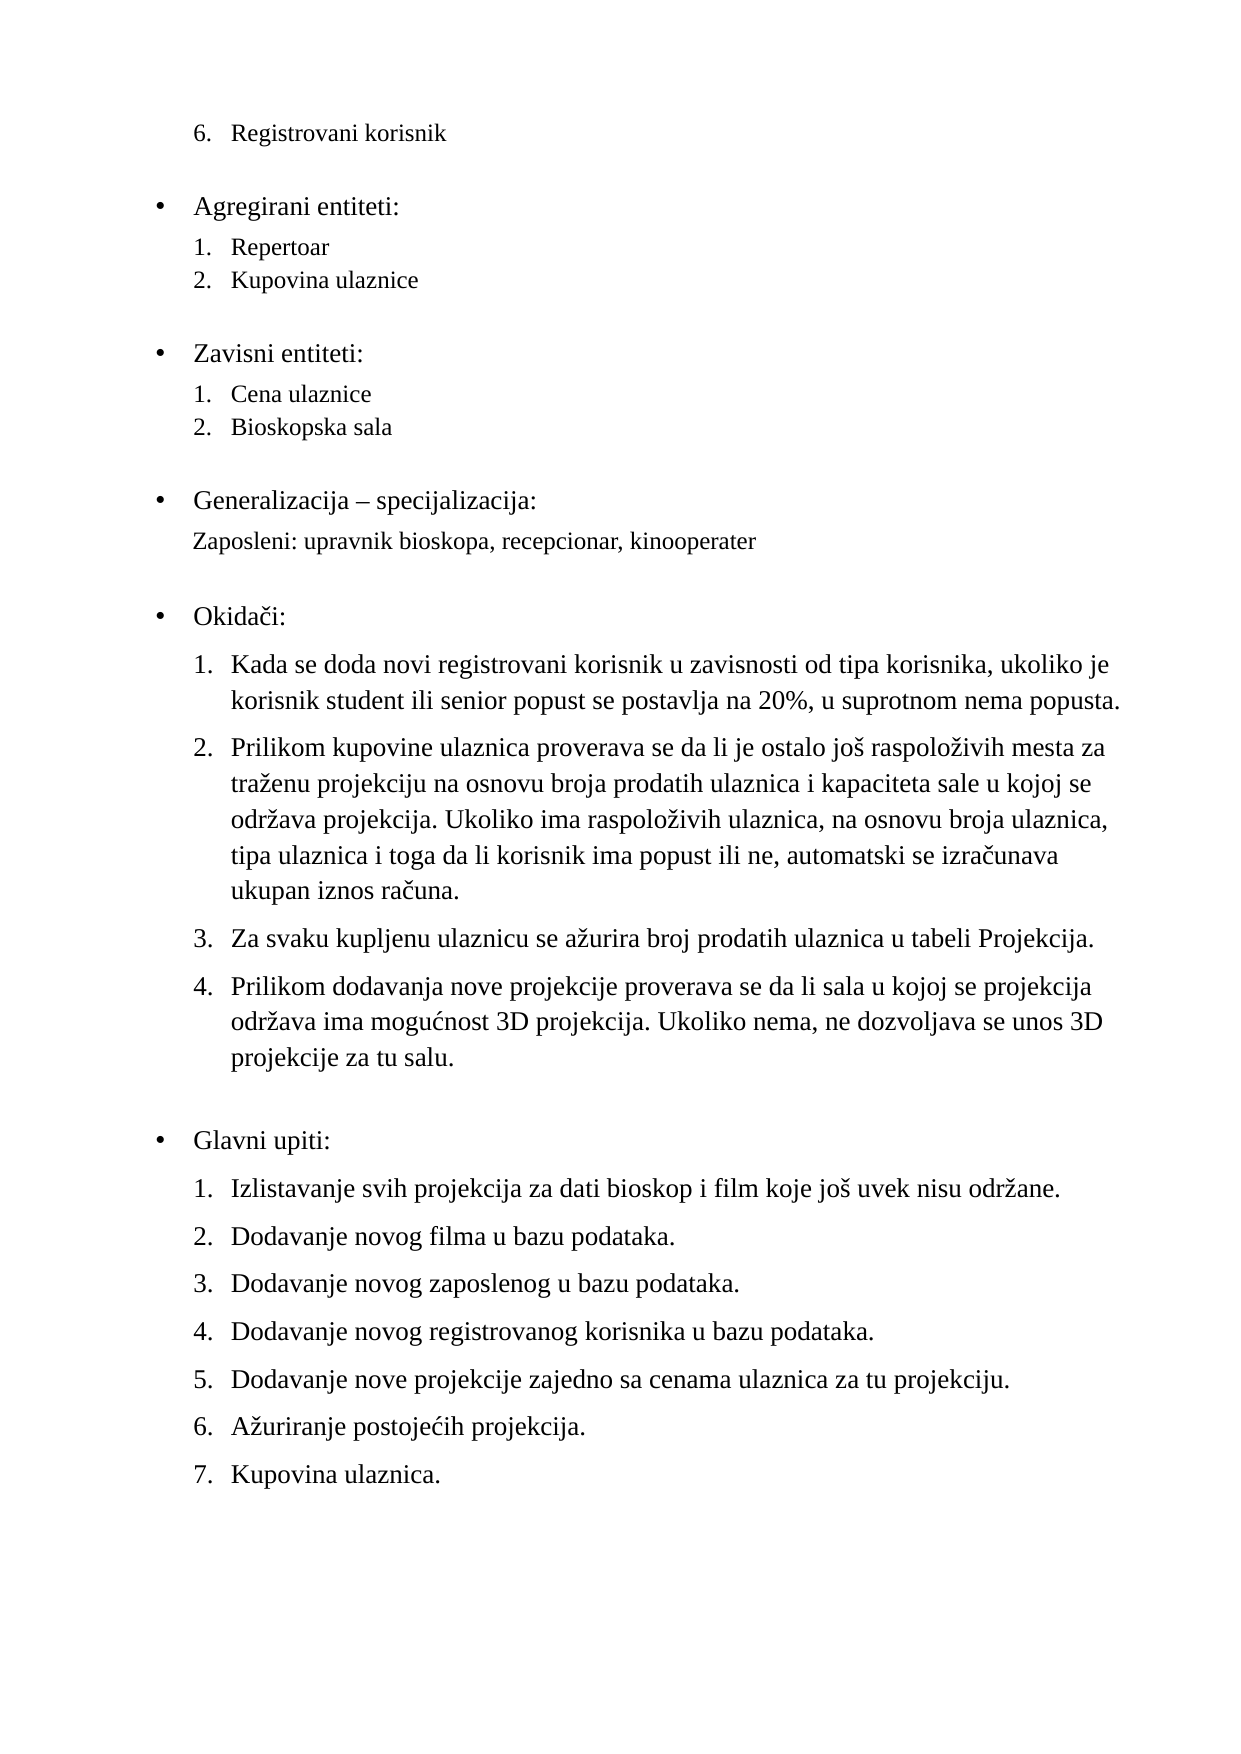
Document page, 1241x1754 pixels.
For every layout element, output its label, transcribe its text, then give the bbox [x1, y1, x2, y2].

list Kupovina ulaznica. [193, 1458, 1122, 1489]
list Agregirani entiteti: [156, 190, 1122, 221]
list Prilikom kupovine ulaznica proverava se da li je ostalo još raspoloživih mesta za traženu projekciju na osnovu broja prodatih ulaznica i kapaciteta sale u kojoj se održava projekcija. Ukoliko ima raspoloživih ulaznica, na osnovu broja ulaznica, tipa ulaznica i toga da li korisnik ima popust ili ne, automatski se izračunava ukupan iznos računa. [193, 732, 1122, 906]
list Glavni upiti: [156, 1124, 1122, 1156]
list Ažuriranje postojećih projekcija. [193, 1410, 1122, 1441]
list Za svaku kupljenu ulaznicu se ažurira broj prodatih ulaznica u tabeli Projekcija. [193, 922, 1122, 953]
list Dodavanje novog registrovanog korisnika u bazu podataka. [193, 1315, 1122, 1346]
list Cena ulaznice [193, 379, 1122, 408]
list Generalizacija – specijalizacija: [156, 484, 1122, 515]
list Repertoar [193, 232, 1122, 261]
list Bioskopska sala [193, 412, 1122, 441]
list Registrovani korisnik [193, 118, 1122, 147]
list Dodavanje novog zaposlenog u bazu podataka. [193, 1267, 1122, 1299]
list Kada se doda novi registrovani korisnik u zavisnosti od tipa korisnika, ukoliko je korisnik student ili senior popust se postavlja na 20%, u suprotnom nema popusta. [193, 648, 1122, 715]
list Okidači: [156, 600, 1122, 632]
list Dodavanje novog filma u bazu podataka. [193, 1220, 1122, 1251]
list Prilikom dodavanja nove projekcije proverava se da li sala u kojoj se projekcija održava ima mogućnost 3D projekcija. Ukoliko nema, ne dozvoljava se unos 3D projekcije za tu salu. [193, 970, 1122, 1072]
list Izlistavanje svih projekcija za dati bioskop i film koje još uvek nisu održane. [193, 1172, 1122, 1203]
text Zaposleni: upravnik bioskopa, recepcionar, kinooperater [118, 526, 1122, 554]
list Zavisni entiteti: [156, 337, 1122, 368]
list Dodavanje nove projekcije zajedno sa cenama ulaznica za tu projekciju. [193, 1363, 1122, 1394]
list Kupovina ulaznice [193, 265, 1122, 294]
